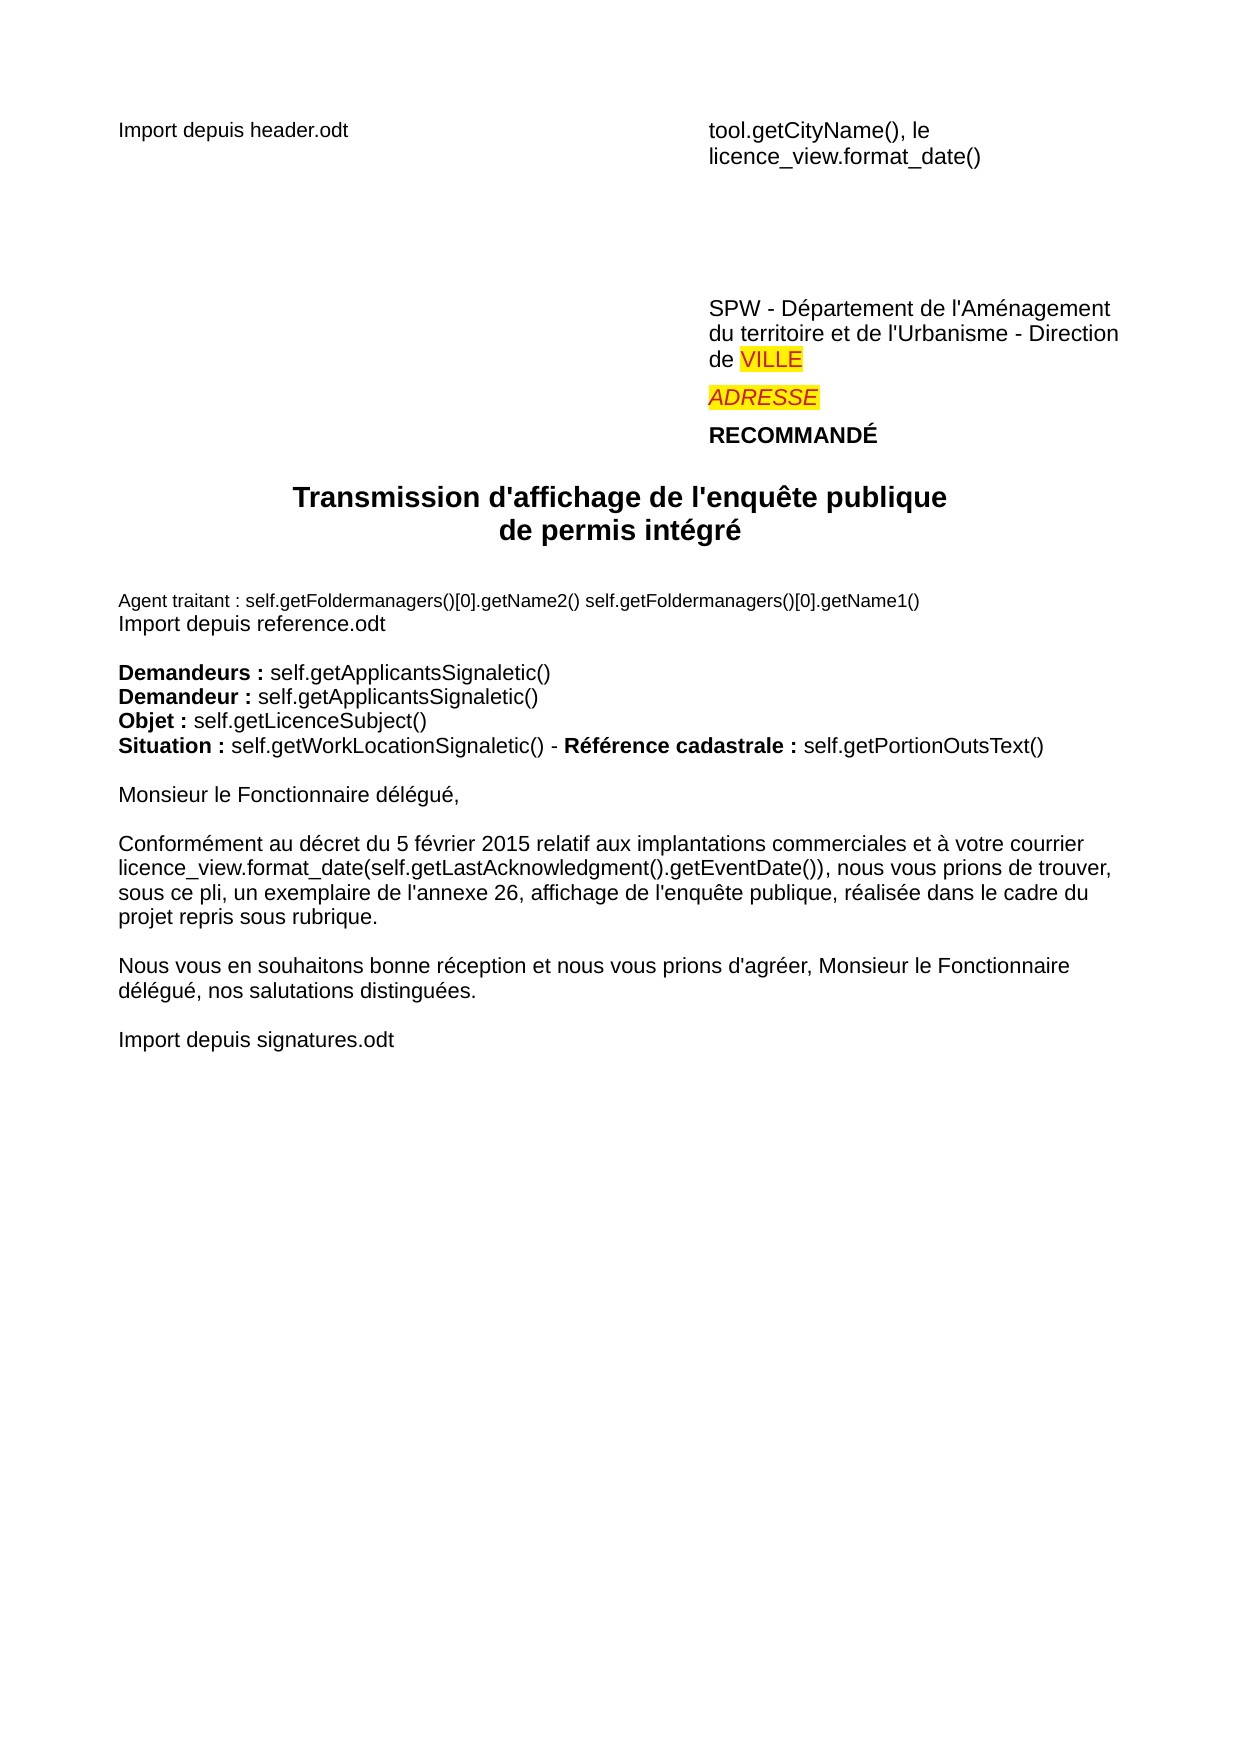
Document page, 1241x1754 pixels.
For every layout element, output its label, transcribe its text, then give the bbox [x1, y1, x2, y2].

title Transmission d'affichage de l'enquête publique [118, 481, 1122, 513]
table_header Import depuis header.odt [118, 118, 708, 448]
text Objet : self.getLicenceSubject() [118, 709, 1122, 734]
text Nous vous en souhaitons bonne réception et nous vous prions d'agréer, Monsieur le Fonctionnaire délégué, nos salutations distinguées. [118, 954, 1122, 1003]
text Conformément au décret du 5 février 2015 relatif aux implantations commerciales et à votre courrier licence_view.format_date(self.getLastAcknowledgment().getEventDate()), nous vous prions de trouver, sous ce pli, un exemplaire de l'annexe 26, affichage de l'enquête publique, réalisée dans le cadre du projet repris sous rubrique. [118, 832, 1122, 929]
text Agent traitant : self.getFoldermanagers()[0].getName2() self.getFoldermanagers()[0].getName1() [118, 590, 1122, 611]
text Situation : self.getWorkLocationSignaletic() - Référence cadastrale : self.getPortionOutsText() [118, 734, 1122, 758]
text Import depuis signatures.odt [118, 1027, 1122, 1052]
text Demandeurs : self.getApplicantsSignaletic() [118, 660, 1122, 685]
title de permis intégré [118, 513, 1122, 546]
text Demandeur : self.getApplicantsSignaletic() [118, 685, 1122, 709]
table_header tool.getCityName(), le licence_view.format_date() SPW - Département de l'Aménagement du territoire et de l'Urbanisme - Direction de VILLE ADRESSE RECOMMANDÉ [709, 118, 1123, 448]
text Import depuis reference.odt [118, 611, 1122, 636]
text Monsieur le Fonctionnaire délégué, [118, 783, 1122, 807]
